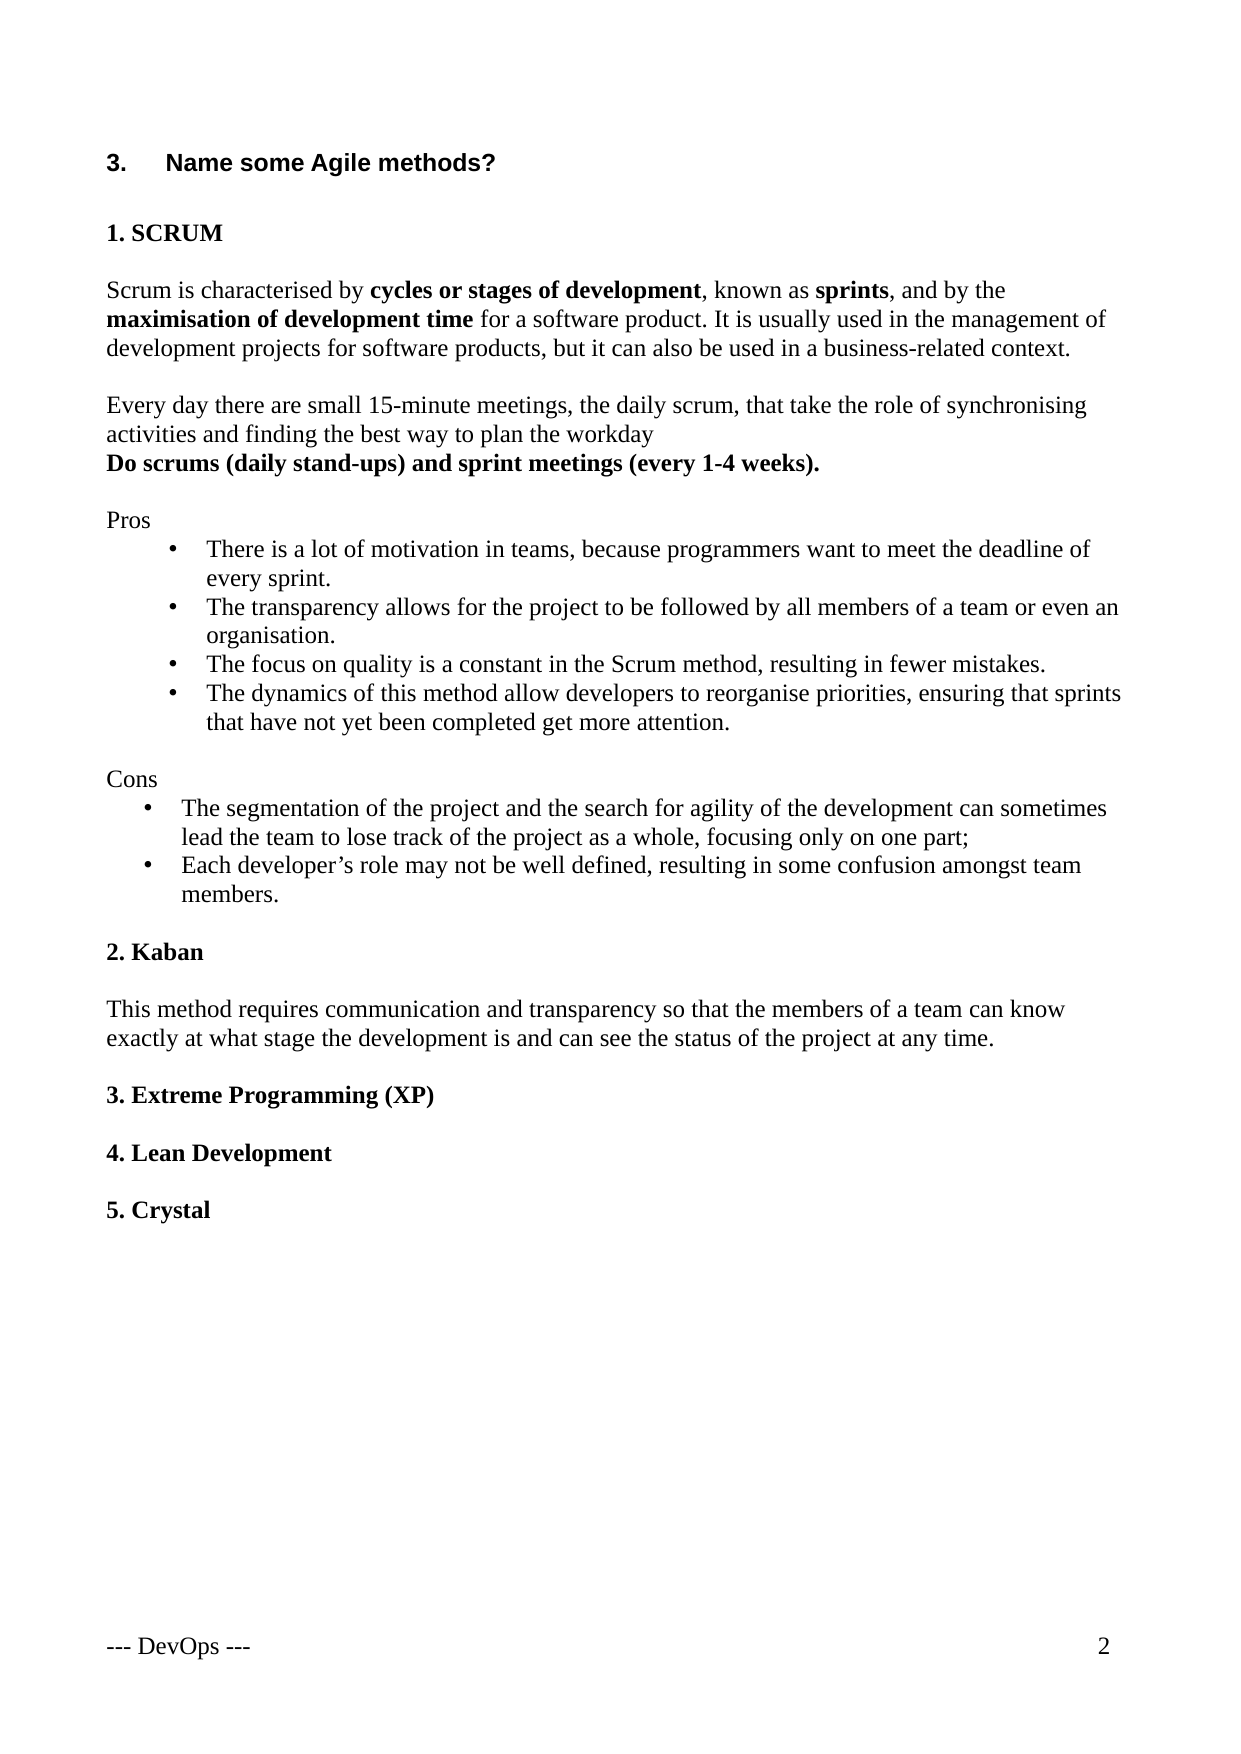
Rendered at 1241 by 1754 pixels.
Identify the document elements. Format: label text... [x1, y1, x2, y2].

list The transparency allows for the project to be followed by all members of a team or even an organisation. [169, 592, 1134, 649]
list There is a lot of motivation in teams, because programmers want to meet the deadline of every sprint. [169, 534, 1134, 592]
text 1. SCRUM [106, 218, 1134, 247]
list The segmentation of the project and the search for agility of the development can sometimes lead the team to lose track of the project as a whole, focusing only on one part; [144, 793, 1134, 851]
text Do scrums (daily stand-ups) and sprint meetings (every 1-4 weeks). [106, 448, 1134, 477]
text Cons [106, 764, 1134, 793]
text Every day there are small 15-minute meetings, the daily scrum, that take the role of synchronising activities and finding the best way to plan the workday [106, 391, 1134, 448]
text 3. Extreme Programming (XP) [106, 1081, 1134, 1109]
text 2. Kaban [106, 937, 1134, 966]
text Scrum is characterised by cycles or stages of development, known as sprints, and by the maximisation of development time for a software product. It is usually used in the management of development projects for software products, but it can also be used in a business-related context. [106, 276, 1134, 362]
list The focus on quality is a constant in the Scrum method, resulting in fewer mistakes. [169, 649, 1134, 678]
text Pros [106, 506, 1134, 534]
text 4. Lean Development [106, 1138, 1134, 1167]
text This method requires communication and transparency so that the members of a team can know exactly at what stage the development is and can see the status of the project at any time. [106, 994, 1134, 1052]
list Each developer’s role may not be well defined, resulting in some confusion amongst team members. [144, 851, 1134, 908]
text 5. Crystal [106, 1196, 1134, 1224]
list The dynamics of this method allow developers to reorganise priorities, ensuring that sprints that have not yet been completed get more attention. [169, 678, 1134, 736]
subtitle Name some Agile methods? [106, 148, 1134, 177]
